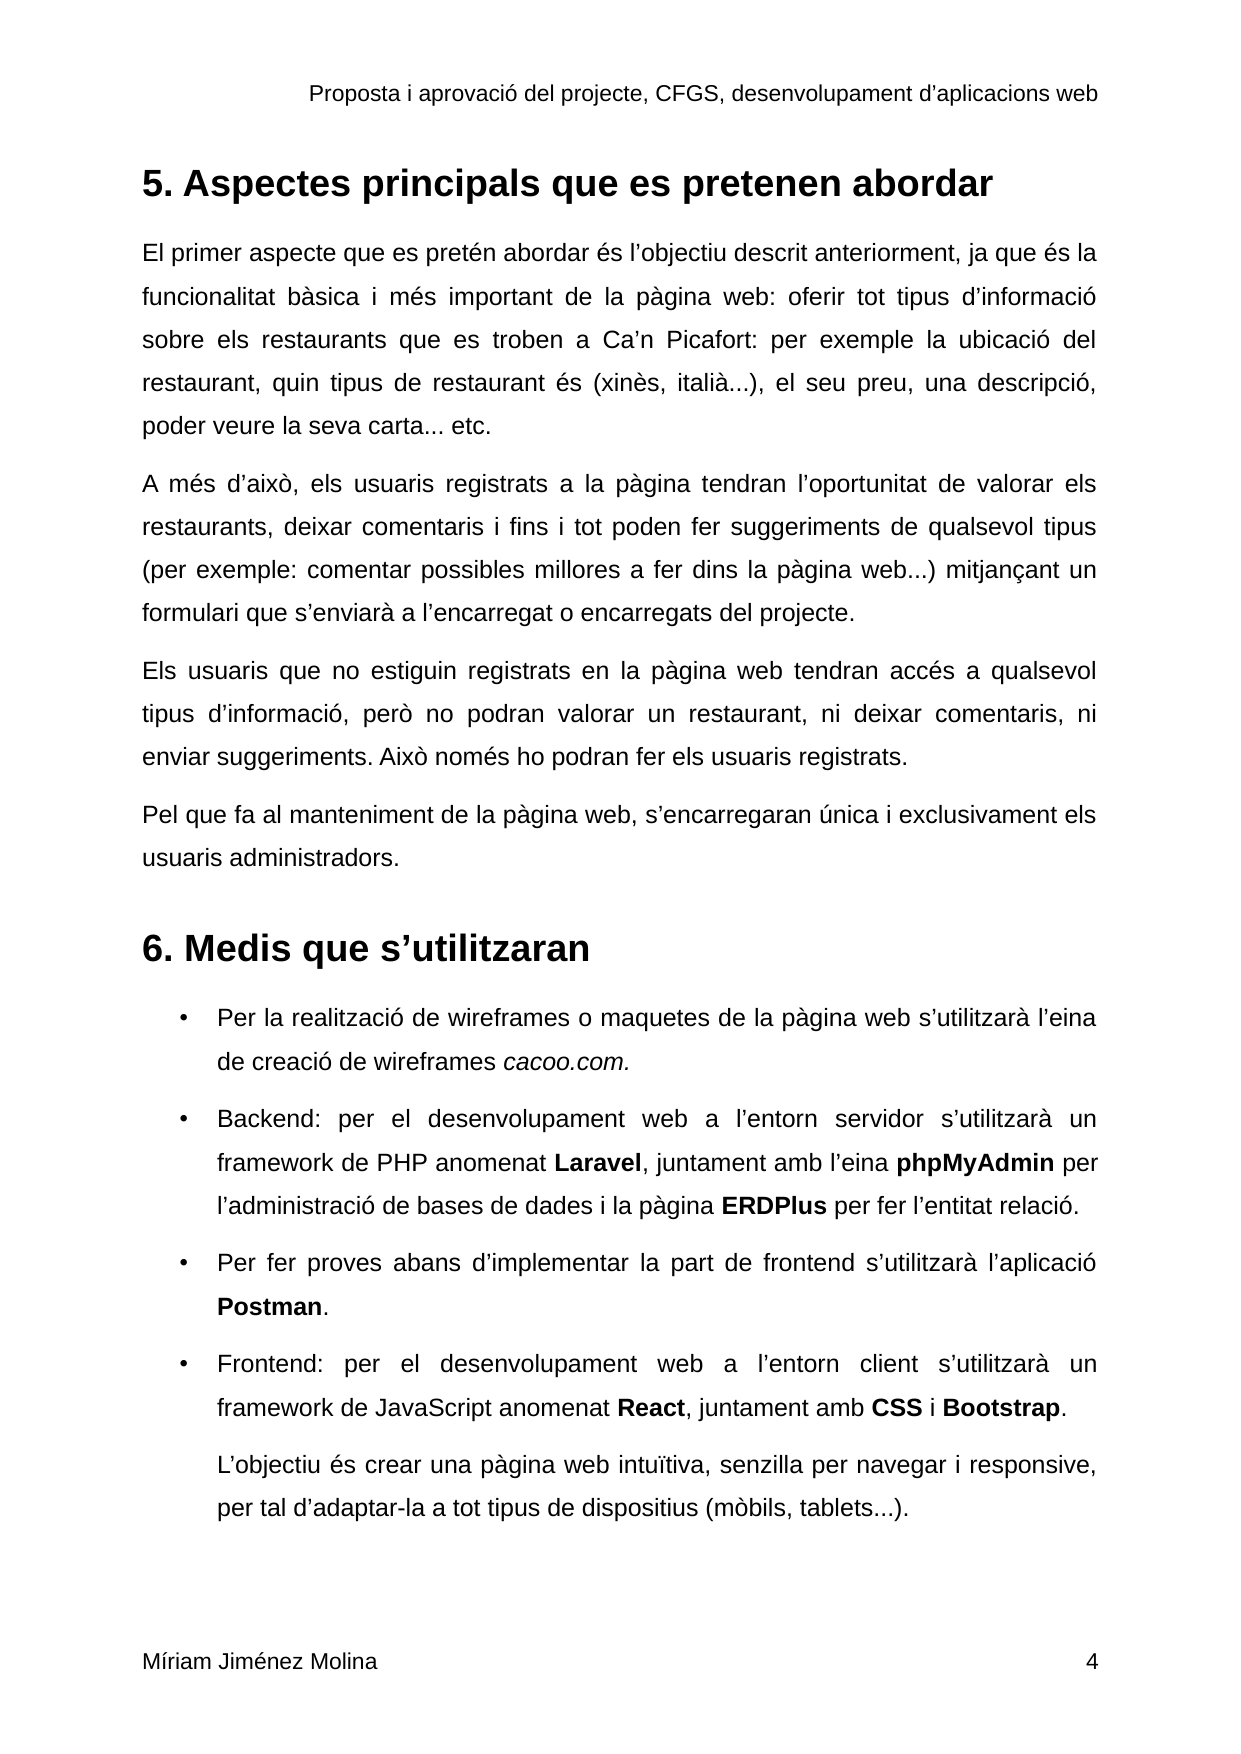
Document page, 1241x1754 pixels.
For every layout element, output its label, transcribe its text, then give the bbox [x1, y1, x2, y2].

subtitle 6. Medis que s’utilitzaran [142, 926, 1098, 969]
text A més d’això, els usuaris registrats a la pàgina tendran l’oportunitat de valorar els restaurants, deixar comentaris i fins i tot poden fer suggeriments de qualsevol tipus (per exemple: comentar possibles millores a fer dins la pàgina web...) mitjançant un formulari que s’enviarà a l’encarregat o encarregats del projecte. [142, 469, 1098, 627]
subtitle 5. Aspectes principals que es pretenen abordar [142, 161, 1098, 204]
text Pel que fa al manteniment de la pàgina web, s’encarregaran única i exclusivament els usuaris administradors. [142, 800, 1098, 872]
list Per fer proves abans d’implementar la part de frontend s’utilitzarà l’aplicació Postman. [179, 1248, 1098, 1320]
list L’objectiu és crear una pàgina web intuïtiva, senzilla per navegar i responsive, per tal d’adaptar-la a tot tipus de dispositius (mòbils, tablets...). [179, 1450, 1098, 1522]
text Els usuaris que no estiguin registrats en la pàgina web tendran accés a qualsevol tipus d’informació, però no podran valorar un restaurant, ni deixar comentaris, ni enviar suggeriments. Això només ho podran fer els usuaris registrats. [142, 656, 1098, 771]
list Frontend: per el desenvolupament web a l’entorn client s’utilitzarà un framework de JavaScript anomenat React, juntament amb CSS i Bootstrap. [179, 1349, 1098, 1421]
list Backend: per el desenvolupament web a l’entorn servidor s’utilitzarà un framework de PHP anomenat Laravel, juntament amb l’eina phpMyAdmin per l’administració de bases de dades i la pàgina ERDPlus per fer l’entitat relació. [179, 1104, 1098, 1219]
list Per la realització de wireframes o maquetes de la pàgina web s’utilitzarà l’eina de creació de wireframes cacoo.com. [179, 1003, 1098, 1075]
text El primer aspecte que es pretén abordar és l’objectiu descrit anteriorment, ja que és la funcionalitat bàsica i més important de la pàgina web: oferir tot tipus d’informació sobre els restaurants que es troben a Ca’n Picafort: per exemple la ubicació del restaurant, quin tipus de restaurant és (xinès, italià...), el seu preu, una descripció, poder veure la seva carta... etc. [142, 238, 1098, 440]
